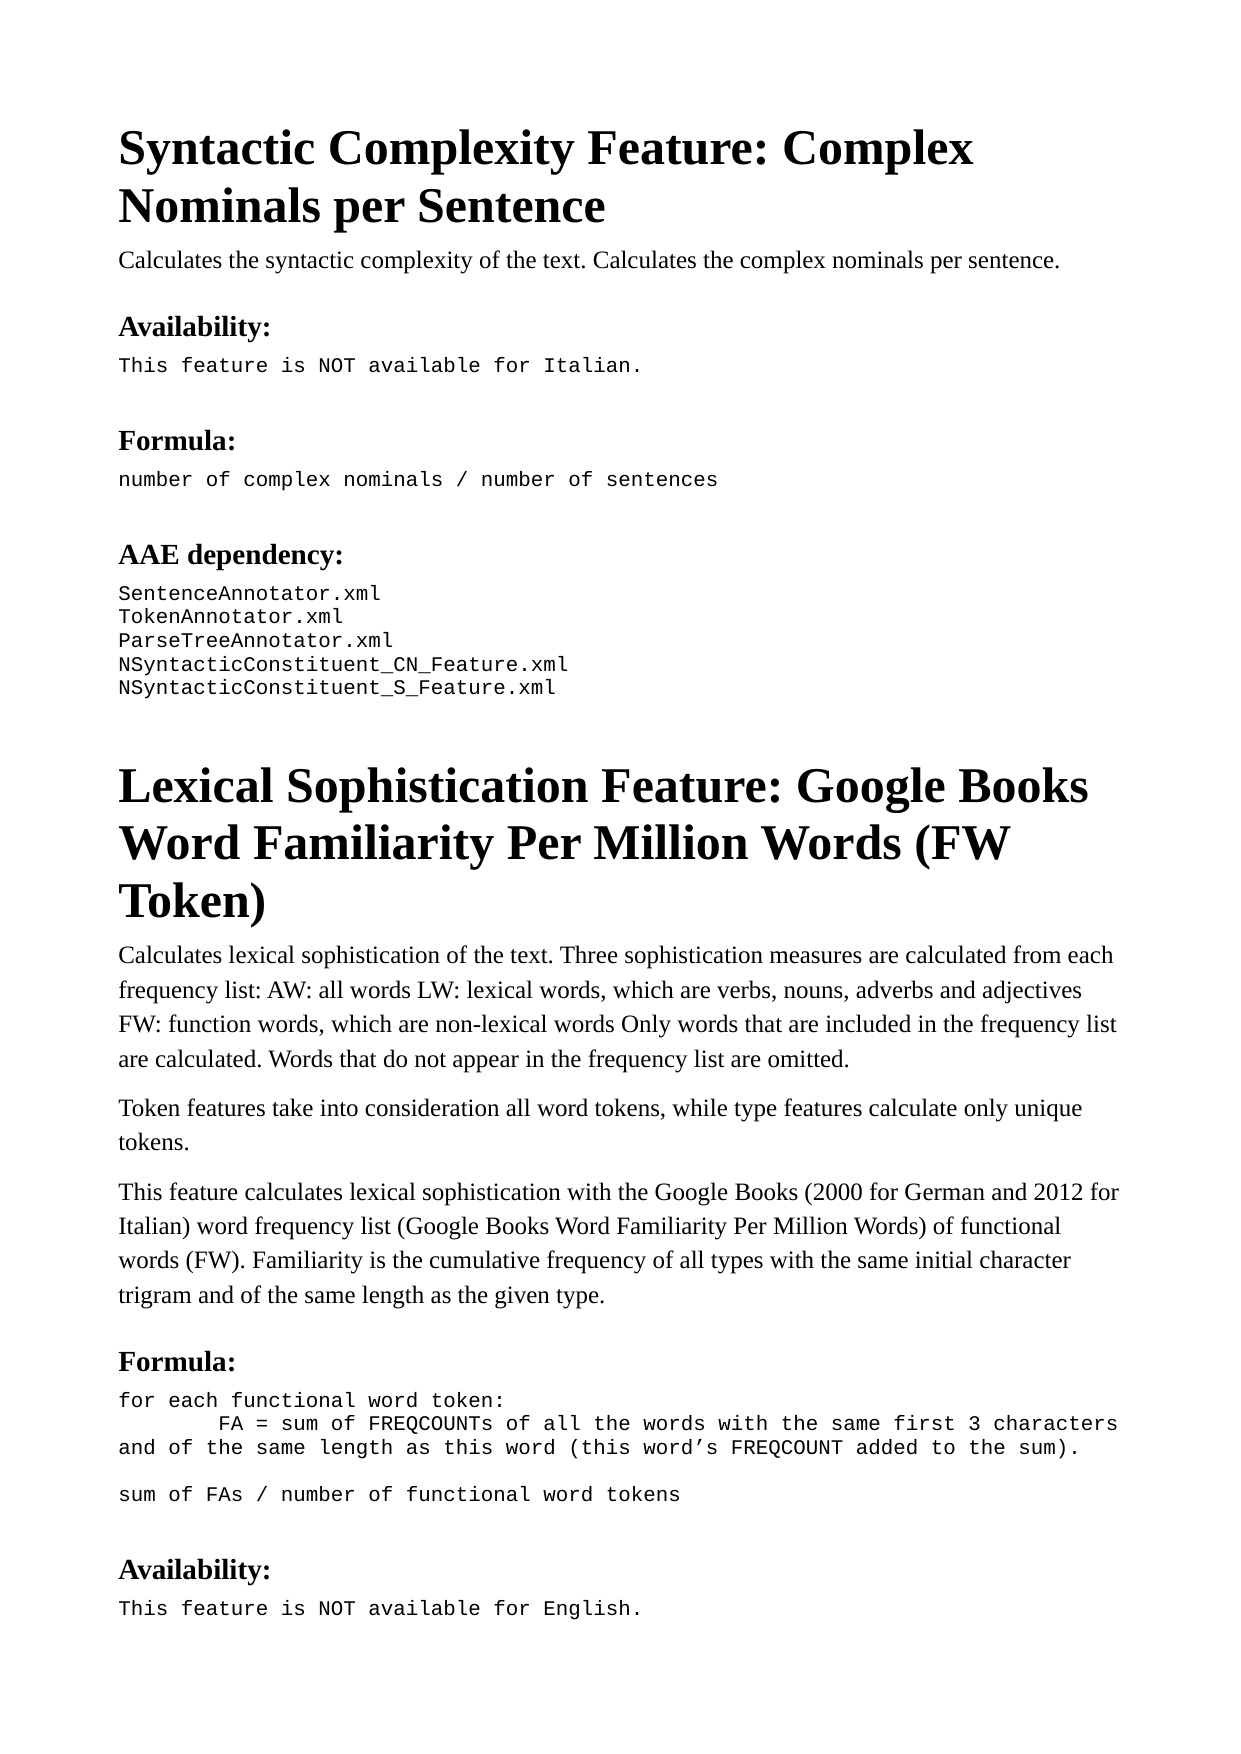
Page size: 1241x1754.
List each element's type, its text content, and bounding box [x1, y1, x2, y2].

subtitle Formula: [118, 1344, 1122, 1377]
text for each functional word token: [118, 1390, 1122, 1413]
text This feature calculates lexical sophistication with the Google Books (2000 for German and 2012 for Italian) word frequency list (Google Books Word Familiarity Per Million Words) of functional words (FW). Familiarity is the cumulative frequency of all types with the same initial character trigram and of the same length as the given type. [118, 1177, 1122, 1309]
text This feature is NOT available for Italian. [118, 355, 1122, 379]
text NSyntacticConstituent_S_Feature.xml [118, 677, 1122, 701]
text TokenAnnotator.xml [118, 606, 1122, 630]
subtitle AAE dependency: [118, 537, 1122, 570]
text SentenceAnnotator.xml [118, 583, 1122, 606]
text number of complex nominals / number of sentences [118, 469, 1122, 493]
text Calculates the syntactic complexity of the text. Calculates the complex nominals per sentence. [118, 246, 1122, 274]
text Calculates lexical sophistication of the text. Three sophistication measures are calculated from each frequency list: AW: all words LW: lexical words, which are verbs, nouns, adverbs and adjectives FW: function words, which are non-lexical words Only words that are included in the frequency list are calculated. Words that do not appear in the frequency list are omitted. [118, 941, 1122, 1073]
text This feature is NOT available for English. [118, 1598, 1122, 1622]
text ParseTreeAnnotator.xml [118, 630, 1122, 654]
text FA = sum of FREQCOUNTs of all the words with the same first 3 characters and of the same length as this word (this word’s FREQCOUNT added to the sum). [118, 1413, 1122, 1461]
subtitle Syntactic Complexity Feature: Complex Nominals per Sentence [118, 118, 1122, 233]
subtitle Lexical Sophistication Feature: Google Books Word Familiarity Per Million Words (FW Token) [118, 756, 1122, 928]
subtitle Availability: [118, 1552, 1122, 1586]
text NSyntacticConstituent_CN_Feature.xml [118, 654, 1122, 677]
text Token features take into consideration all word tokens, while type features calculate only unique tokens. [118, 1093, 1122, 1156]
subtitle Formula: [118, 423, 1122, 457]
text sum of FAs / number of functional word tokens [118, 1484, 1122, 1508]
subtitle Availability: [118, 309, 1122, 343]
